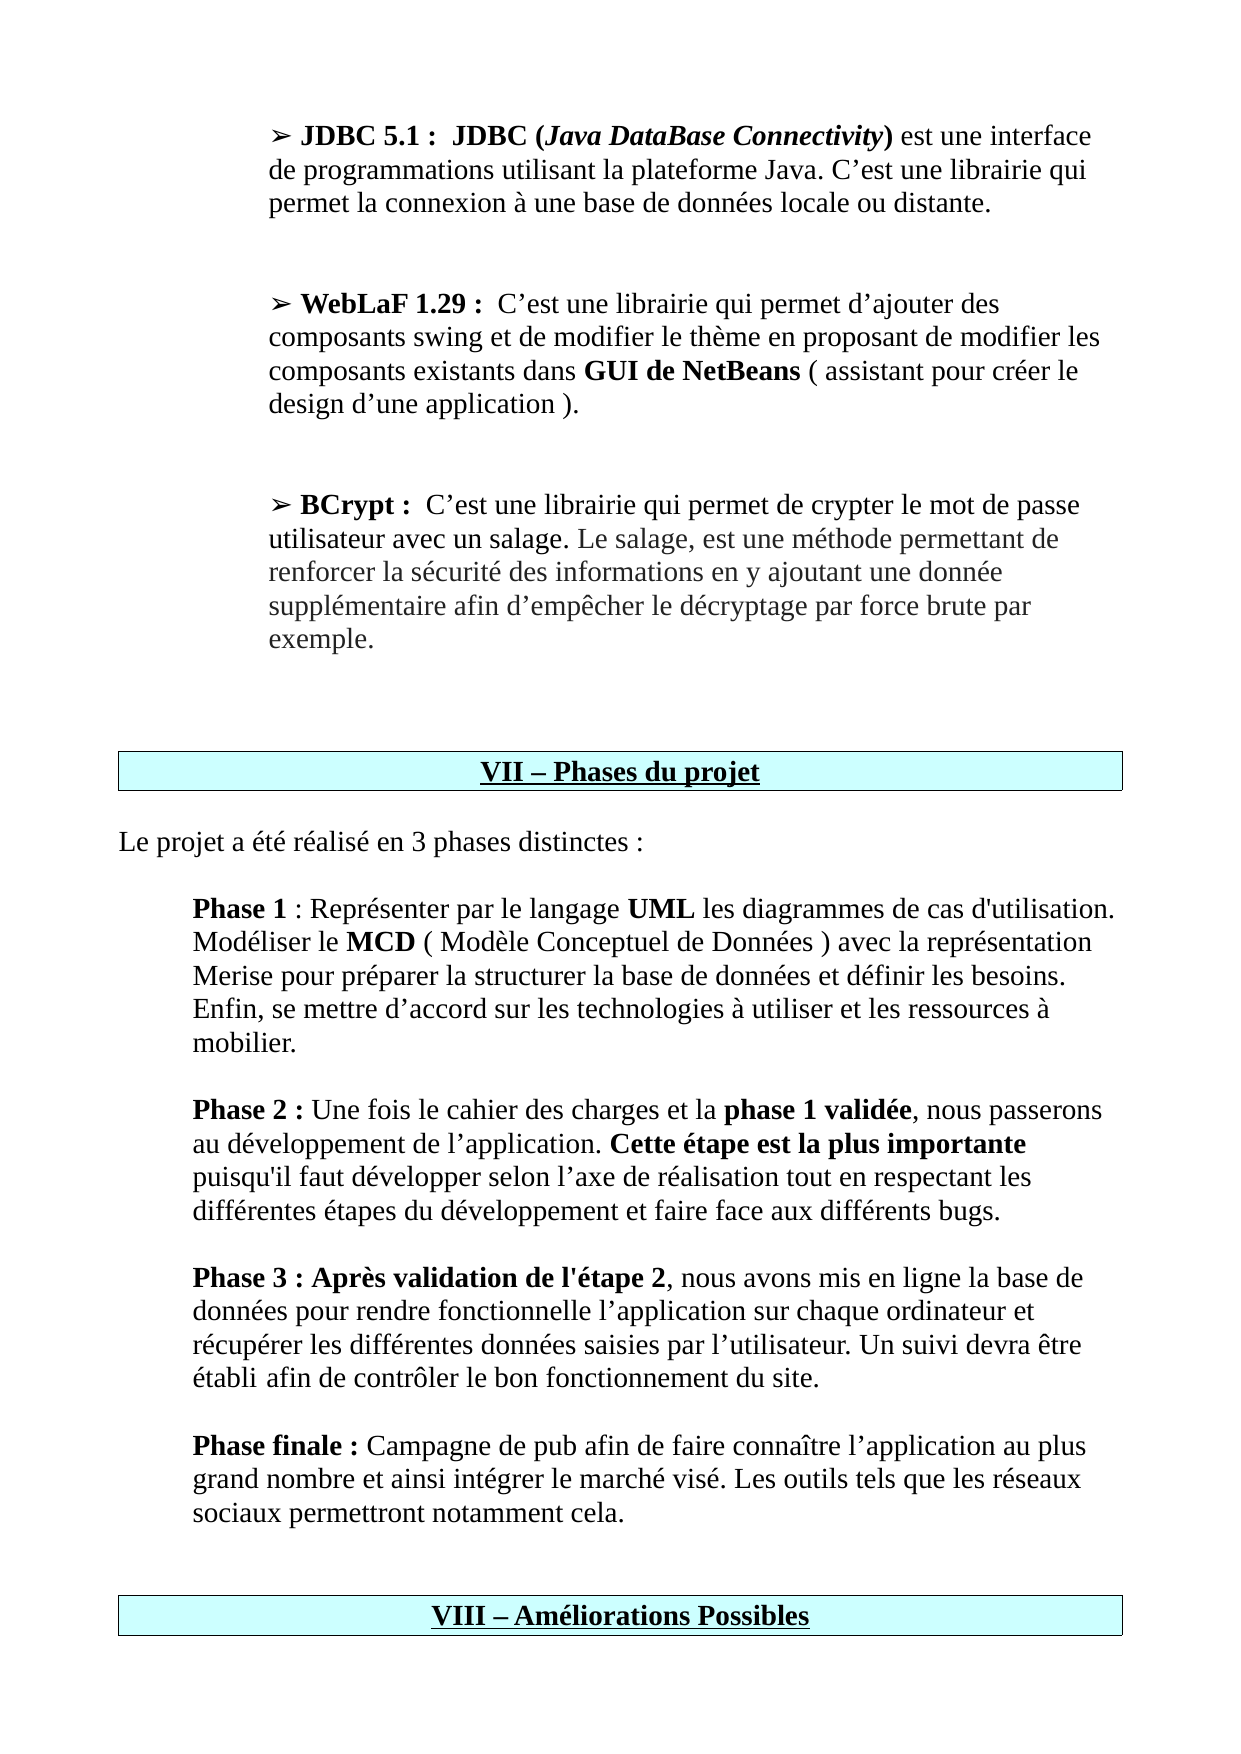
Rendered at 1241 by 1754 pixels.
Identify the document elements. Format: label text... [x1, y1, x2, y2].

text VII – Phases du projet [119, 752, 1122, 790]
text Modéliser le MCD ( Modèle Conceptuel de Données ) avec la représentation Merise pour préparer la structurer la base de données et définir les besoins. Enfin, se mettre d’accord sur les technologies à utiliser et les ressources à mobilier. [118, 924, 1122, 1059]
text Phase 3 : Après validation de l'étape 2, nous avons mis en ligne la base de données pour rendre fonctionnelle l’application sur chaque ordinateur et récupérer les différentes données saisies par l’utilisateur. Un suivi devra être établi afin de contrôler le bon fonctionnement du site. [118, 1260, 1122, 1394]
text Le projet a été réalisé en 3 phases distinctes : [118, 824, 1122, 857]
list ➢ BCrypt : C’est une librairie qui permet de crypter le mot de passe utilisateur avec un salage. Le salage, est une méthode permettant de renforcer la sécurité des informations en y ajoutant une donnée supplémentaire afin d’empêcher le décryptage par force brute par exemple. [231, 487, 1122, 655]
text Phase finale : Campagne de pub afin de faire connaître l’application au plus grand nombre et ainsi intégrer le marché visé. Les outils tels que les réseaux sociaux permettront notamment cela. [118, 1428, 1122, 1528]
list ➢ JDBC 5.1 : JDBC (Java DataBase Connectivity) est une interface de programmations utilisant la plateforme Java. C’est une librairie qui permet la connexion à une base de données locale ou distante. [231, 118, 1122, 219]
text VIII – Améliorations Possibles [119, 1596, 1122, 1635]
text Phase 1 : Représenter par le langage UML les diagrammes de cas d'utilisation. [118, 891, 1122, 924]
list ➢ WebLaF 1.29 : C’est une librairie qui permet d’ajouter des composants swing et de modifier le thème en proposant de modifier les composants existants dans GUI de NetBeans ( assistant pour créer le design d’une application ). [231, 286, 1122, 420]
text Phase 2 : Une fois le cahier des charges et la phase 1 validée, nous passerons au développement de l’application. Cette étape est la plus importante puisqu'il faut développer selon l’axe de réalisation tout en respectant les différentes étapes du développement et faire face aux différents bugs. [118, 1092, 1122, 1226]
